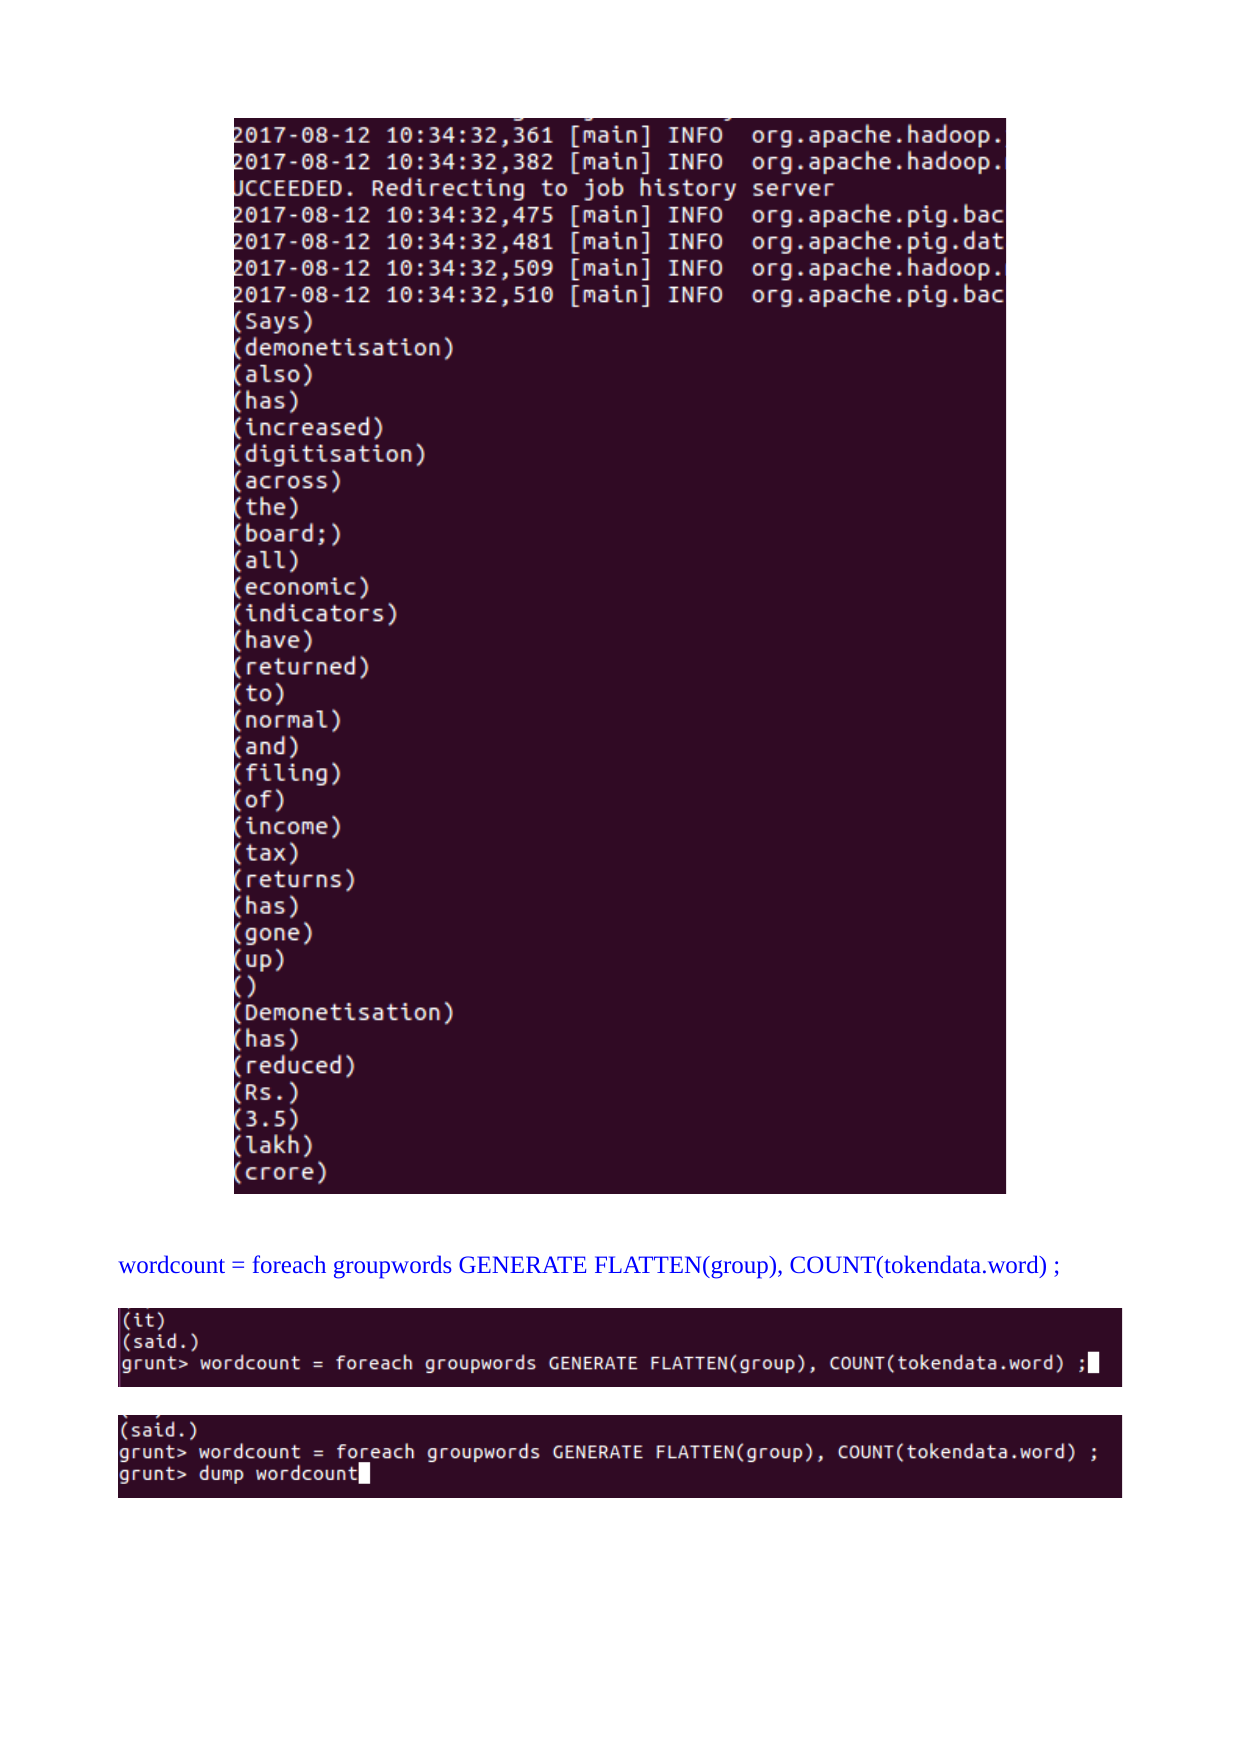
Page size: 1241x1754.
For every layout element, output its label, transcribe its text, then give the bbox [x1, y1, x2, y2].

picture [234, 118, 1007, 1194]
picture [118, 1308, 1123, 1387]
picture [118, 1415, 1123, 1498]
text wordcount = foreach groupwords GENERATE FLATTEN(group), COUNT(tokendata.word) ; [118, 1251, 1122, 1279]
